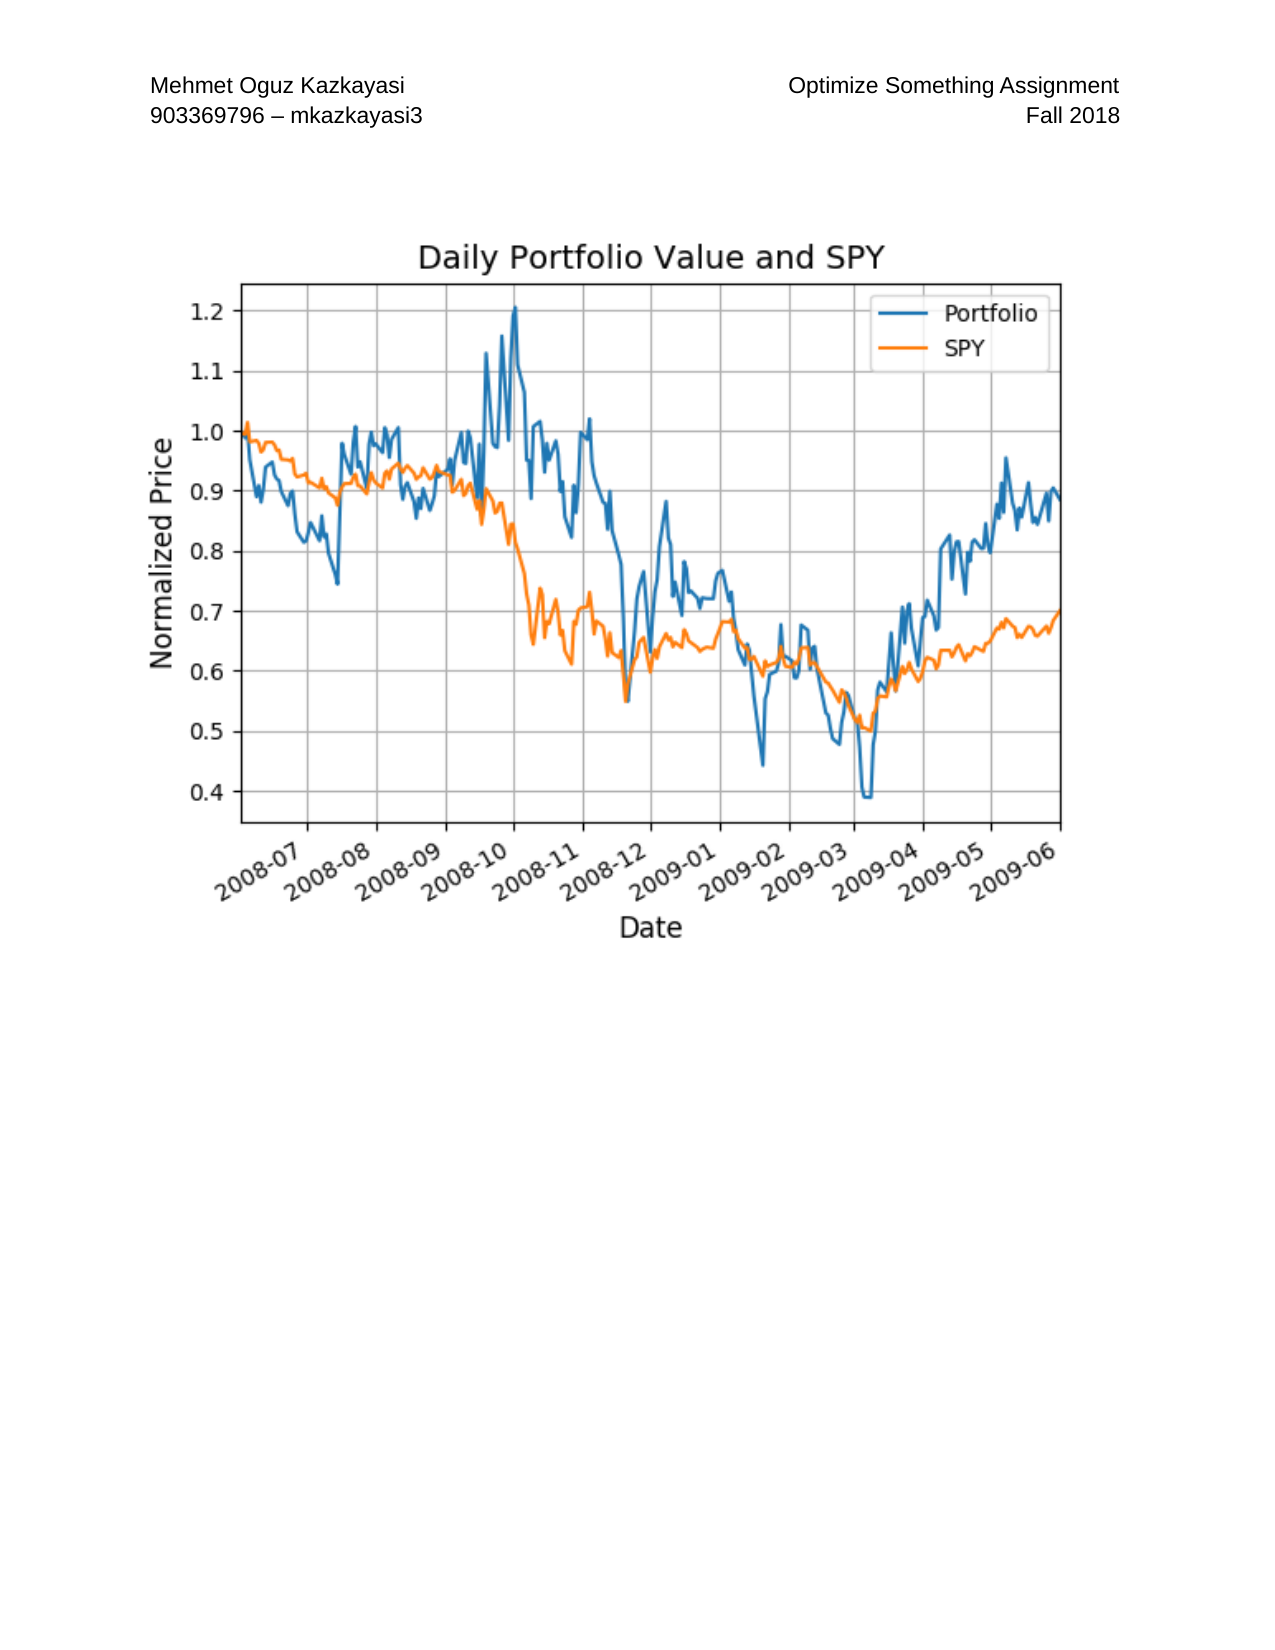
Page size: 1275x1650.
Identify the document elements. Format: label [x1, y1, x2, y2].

picture [109, 188, 1166, 981]
